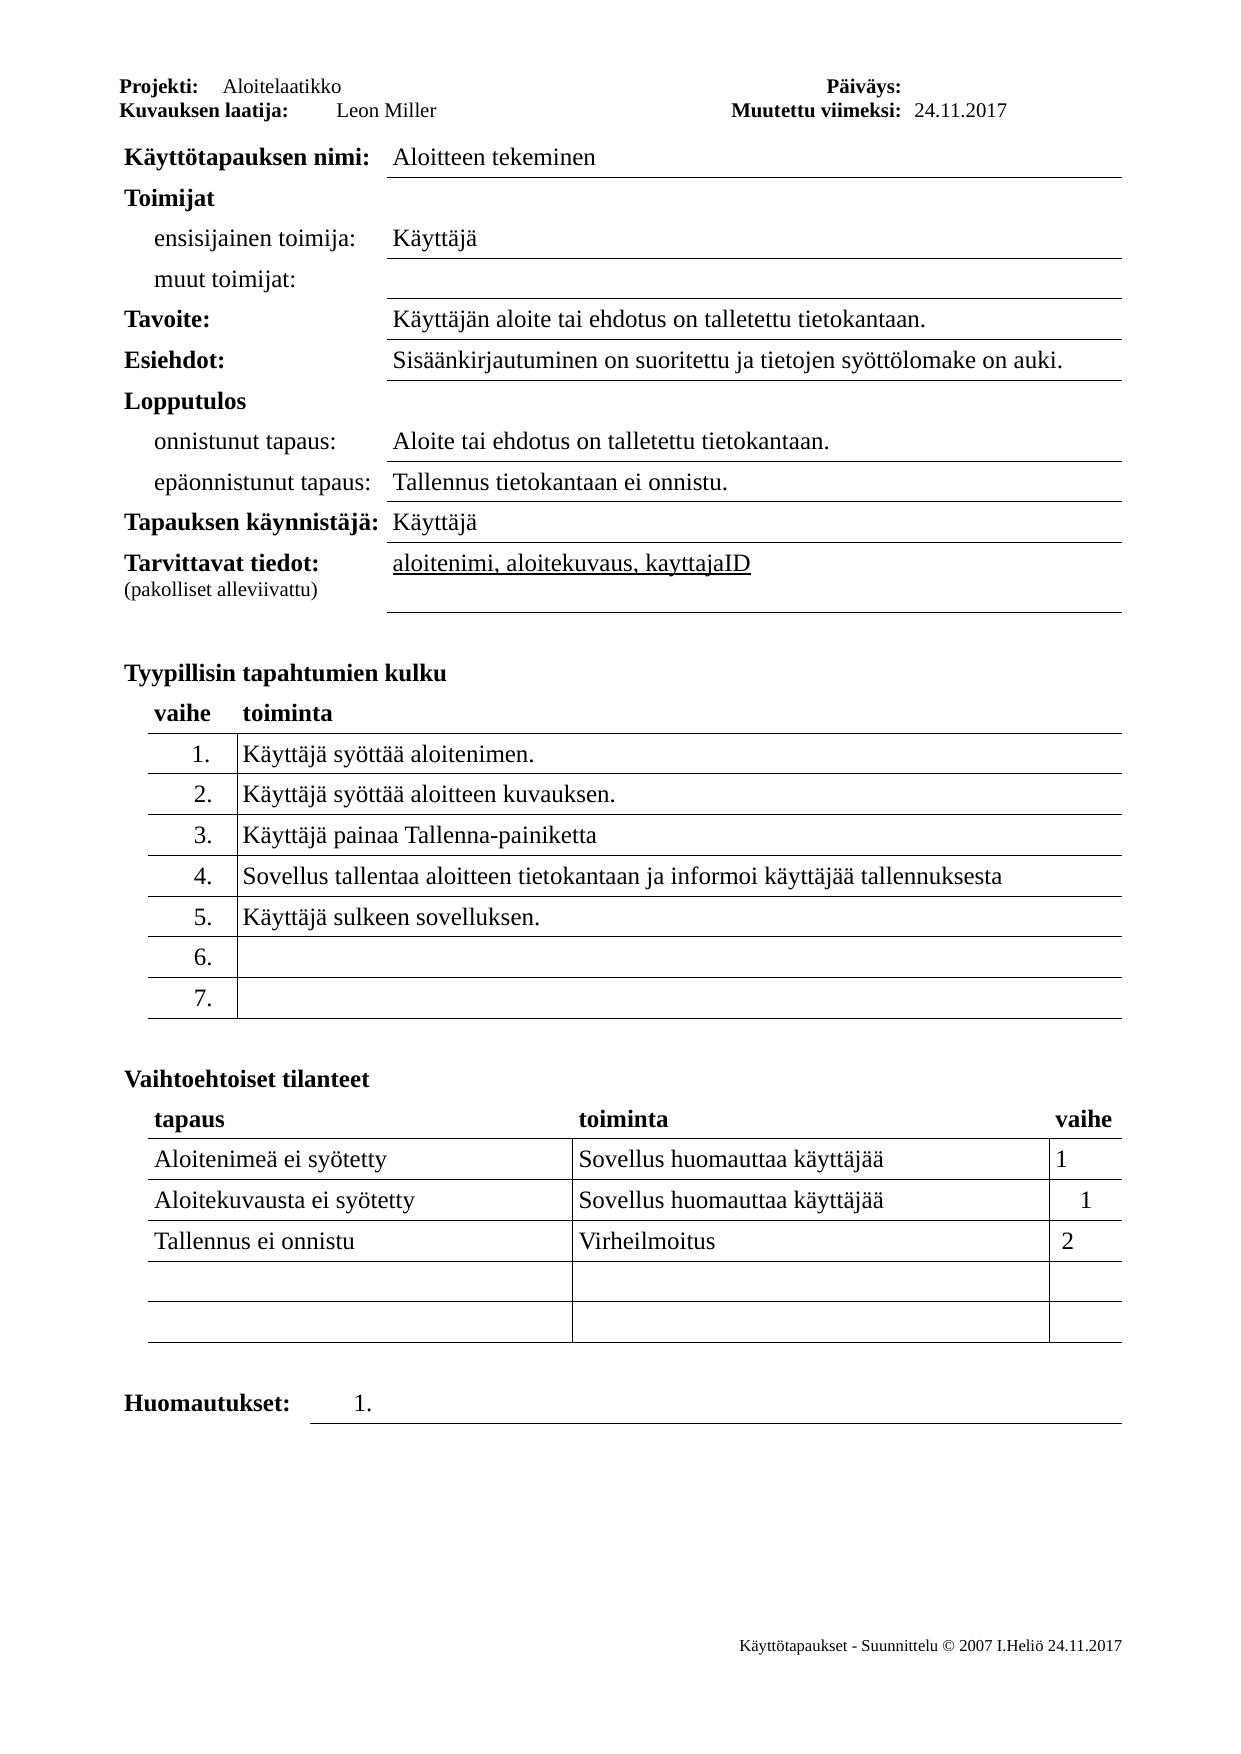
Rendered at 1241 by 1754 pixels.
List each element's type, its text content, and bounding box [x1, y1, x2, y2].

table_cell toiminta [237, 693, 1122, 733]
table_cell [118, 896, 148, 936]
table_cell [118, 814, 148, 855]
table_cell Käyttäjä syöttää aloitenimen. [238, 734, 1122, 773]
table_cell [118, 855, 148, 896]
table_cell 2 [1050, 1221, 1122, 1261]
table_cell Sovellus huomauttaa käyttäjää [573, 1139, 1049, 1179]
table_cell 1 [1050, 1180, 1122, 1220]
table_cell [238, 978, 1122, 1018]
table_cell [148, 1262, 572, 1301]
table_cell [118, 693, 148, 733]
table_cell Vaihtoehtoiset tilanteet [118, 1018, 1122, 1098]
table_cell 1 [1050, 1139, 1122, 1179]
table_cell Aloitenimeä ei syötetty [148, 1139, 572, 1179]
table_cell Esiehdot: [118, 339, 387, 379]
table_cell onnistunut tapaus: [148, 420, 387, 461]
table_cell Tallennus tietokantaan ei onnistu. [387, 462, 1122, 501]
table_cell Tarvittavat tiedot: (pakolliset alleviivattu) [118, 542, 387, 611]
table_cell [118, 936, 148, 977]
table_cell [118, 1220, 148, 1261]
table_cell vaihe [148, 693, 237, 733]
table_cell Käyttäjä [387, 502, 1122, 542]
table_cell vaihe [1049, 1098, 1122, 1138]
table_cell Aloitekuvausta ei syötetty [148, 1180, 572, 1220]
table_cell Käyttäjä [387, 217, 1122, 257]
table_cell [238, 937, 1122, 977]
table_cell [118, 1342, 1122, 1383]
table_cell Toimijat [118, 176, 1122, 217]
table_cell [118, 611, 1122, 652]
table_cell Käyttäjä syöttää aloitteen kuvauksen. [238, 774, 1122, 814]
table_cell [118, 1301, 148, 1342]
table_cell Sisäänkirjautuminen on suoritettu ja tietojen syöttölomake on auki. [387, 340, 1122, 379]
table_cell [118, 1138, 148, 1179]
table_cell ensisijainen toimija: [148, 217, 387, 257]
table_cell [148, 937, 237, 977]
table_cell Tallennus ei onnistu [148, 1221, 572, 1261]
table_cell [1050, 1262, 1122, 1301]
table_cell [148, 815, 237, 855]
table_cell [118, 773, 148, 814]
table_cell Käyttäjä painaa Tallenna-painiketta [238, 815, 1122, 855]
table_cell [118, 420, 148, 461]
table_cell [118, 258, 148, 298]
table_cell [148, 774, 237, 814]
table_cell Sovellus huomauttaa käyttäjää [573, 1180, 1049, 1220]
table_cell [148, 897, 237, 936]
table_header Aloitteen tekeminen [387, 136, 1122, 176]
table_cell aloitenimi, aloitekuvaus, kayttajaID [387, 543, 1122, 611]
table_cell Tapauksen käynnistäjä: [118, 501, 387, 542]
table_cell [118, 1098, 148, 1138]
table_cell Tavoite: [118, 298, 387, 339]
table_cell Käyttäjä sulkeen sovelluksen. [238, 897, 1122, 936]
table_cell [118, 217, 148, 257]
table_cell [148, 734, 237, 773]
table_cell [573, 1302, 1049, 1342]
table_cell [148, 978, 237, 1018]
table_cell Tyypillisin tapahtumien kulku [118, 652, 1122, 692]
table_cell [118, 1261, 148, 1301]
table_cell muut toimijat: [148, 258, 387, 298]
table_cell tapaus [148, 1098, 573, 1138]
table_cell [310, 1383, 1122, 1423]
table_cell Lopputulos [118, 380, 1122, 420]
table_cell epäonnistunut tapaus: [148, 461, 387, 501]
table_cell [148, 1302, 572, 1342]
table_cell [118, 1179, 148, 1220]
table_cell [118, 461, 148, 501]
table_cell [118, 733, 148, 773]
table_cell [118, 977, 148, 1018]
table_cell Virheilmoitus [573, 1221, 1049, 1261]
table_cell Sovellus tallentaa aloitteen tietokantaan ja informoi käyttäjää tallennuksesta [238, 856, 1122, 896]
table_header Käyttötapauksen nimi: [118, 136, 387, 176]
table_cell Käyttäjän aloite tai ehdotus on talletettu tietokantaan. [387, 299, 1122, 339]
table_cell [148, 856, 237, 896]
table_cell [387, 259, 1122, 298]
table_cell toiminta [573, 1098, 1049, 1138]
table_cell Aloite tai ehdotus on talletettu tietokantaan. [387, 420, 1122, 461]
table_cell [1050, 1302, 1122, 1342]
table_cell Huomautukset: [118, 1383, 310, 1423]
table_cell [573, 1262, 1049, 1301]
